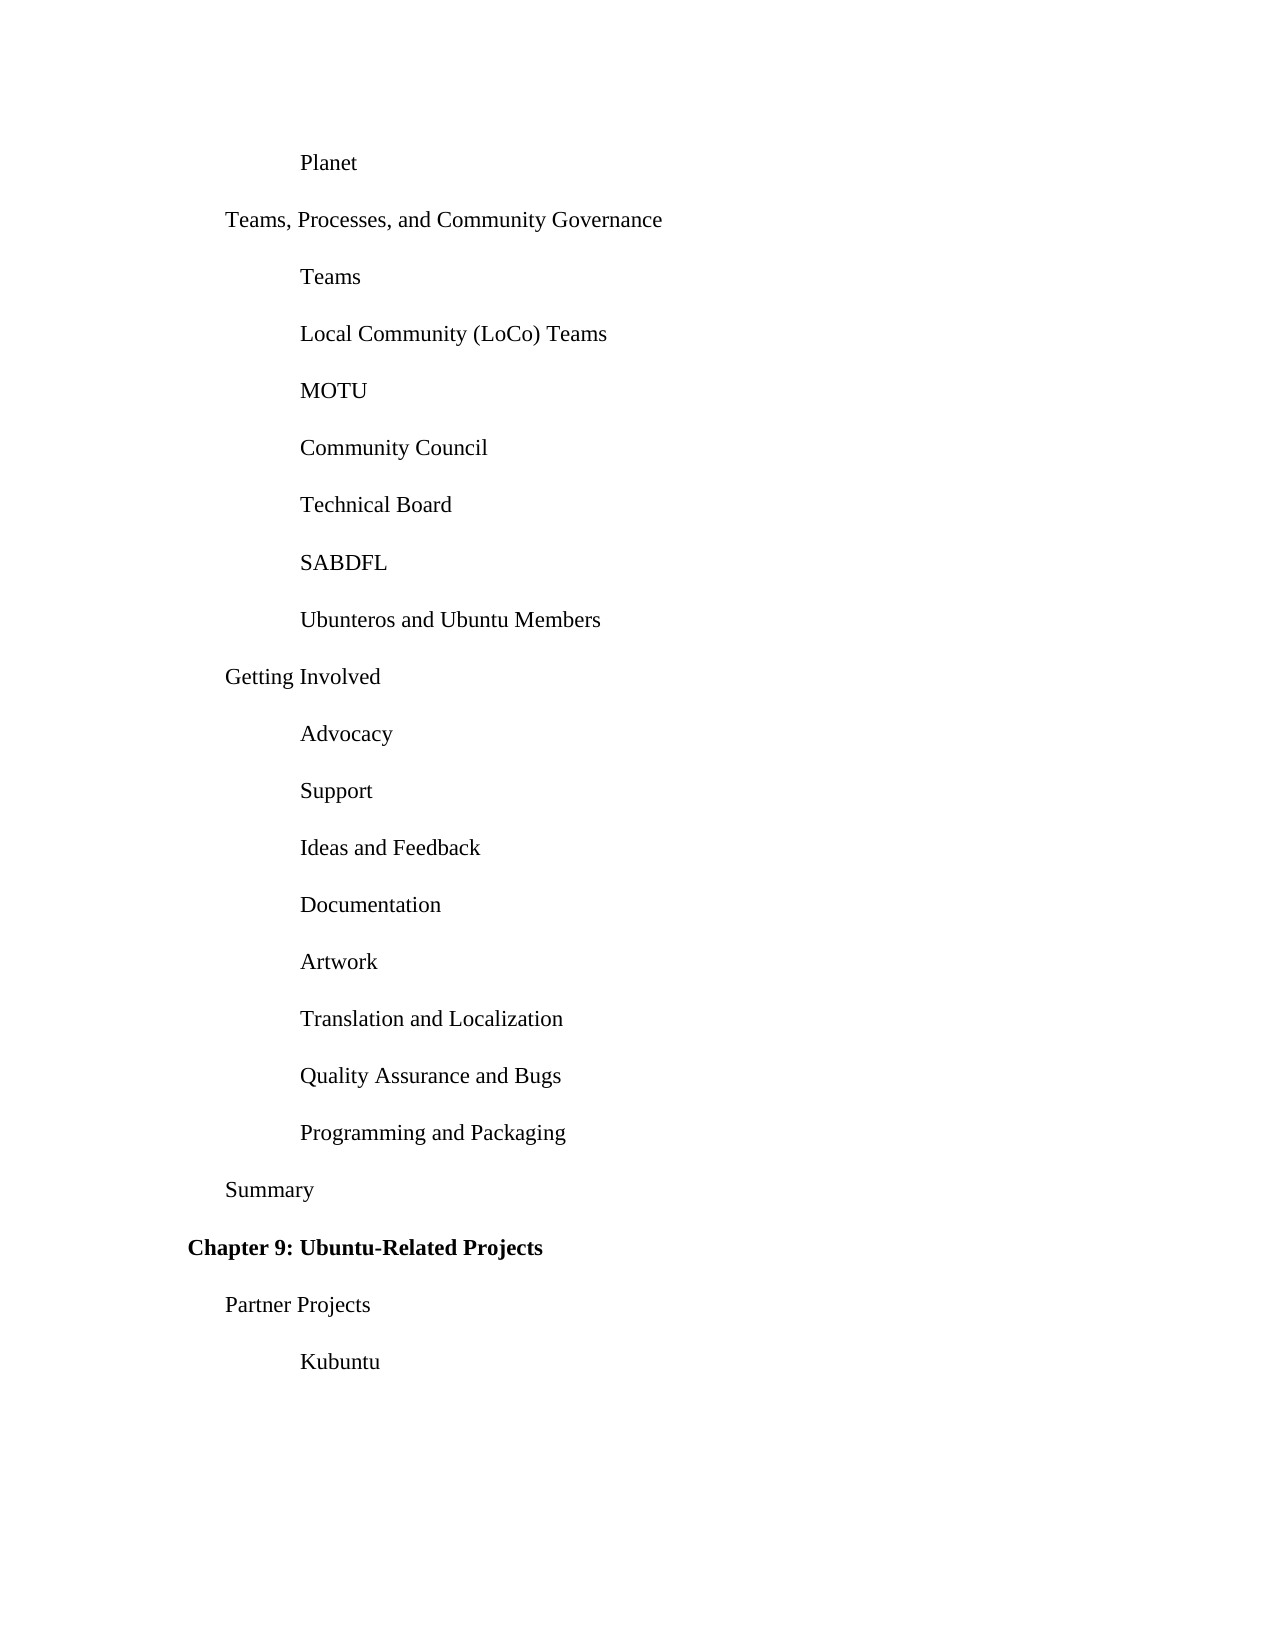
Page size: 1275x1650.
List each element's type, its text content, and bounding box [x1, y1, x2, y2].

text Getting Involved [150, 664, 1125, 689]
text Artwork [225, 949, 1125, 974]
text Local Community (LoCo) Teams [225, 321, 1125, 347]
text Translation and Localization [225, 1006, 1125, 1032]
text Summary [150, 1177, 1125, 1203]
text Programming and Packaging [225, 1120, 1125, 1146]
text SABDFL [225, 549, 1125, 575]
text Partner Projects [150, 1292, 1125, 1317]
text MOTU [225, 378, 1125, 404]
text Advocacy [225, 721, 1125, 746]
text Teams, Processes, and Community Governance [150, 207, 1125, 232]
text Planet [225, 150, 1125, 175]
text Ubunteros and Ubuntu Members [225, 607, 1125, 632]
text Support [225, 778, 1125, 803]
text Ideas and Feedback [225, 835, 1125, 860]
text Community Council [225, 435, 1125, 461]
text Quality Assurance and Bugs [225, 1063, 1125, 1089]
text Kubuntu [225, 1349, 1125, 1374]
text Documentation [225, 892, 1125, 917]
text Technical Board [225, 492, 1125, 518]
text Teams [225, 264, 1125, 289]
text Chapter 9: Ubuntu-Related Projects [150, 1234, 1125, 1260]
